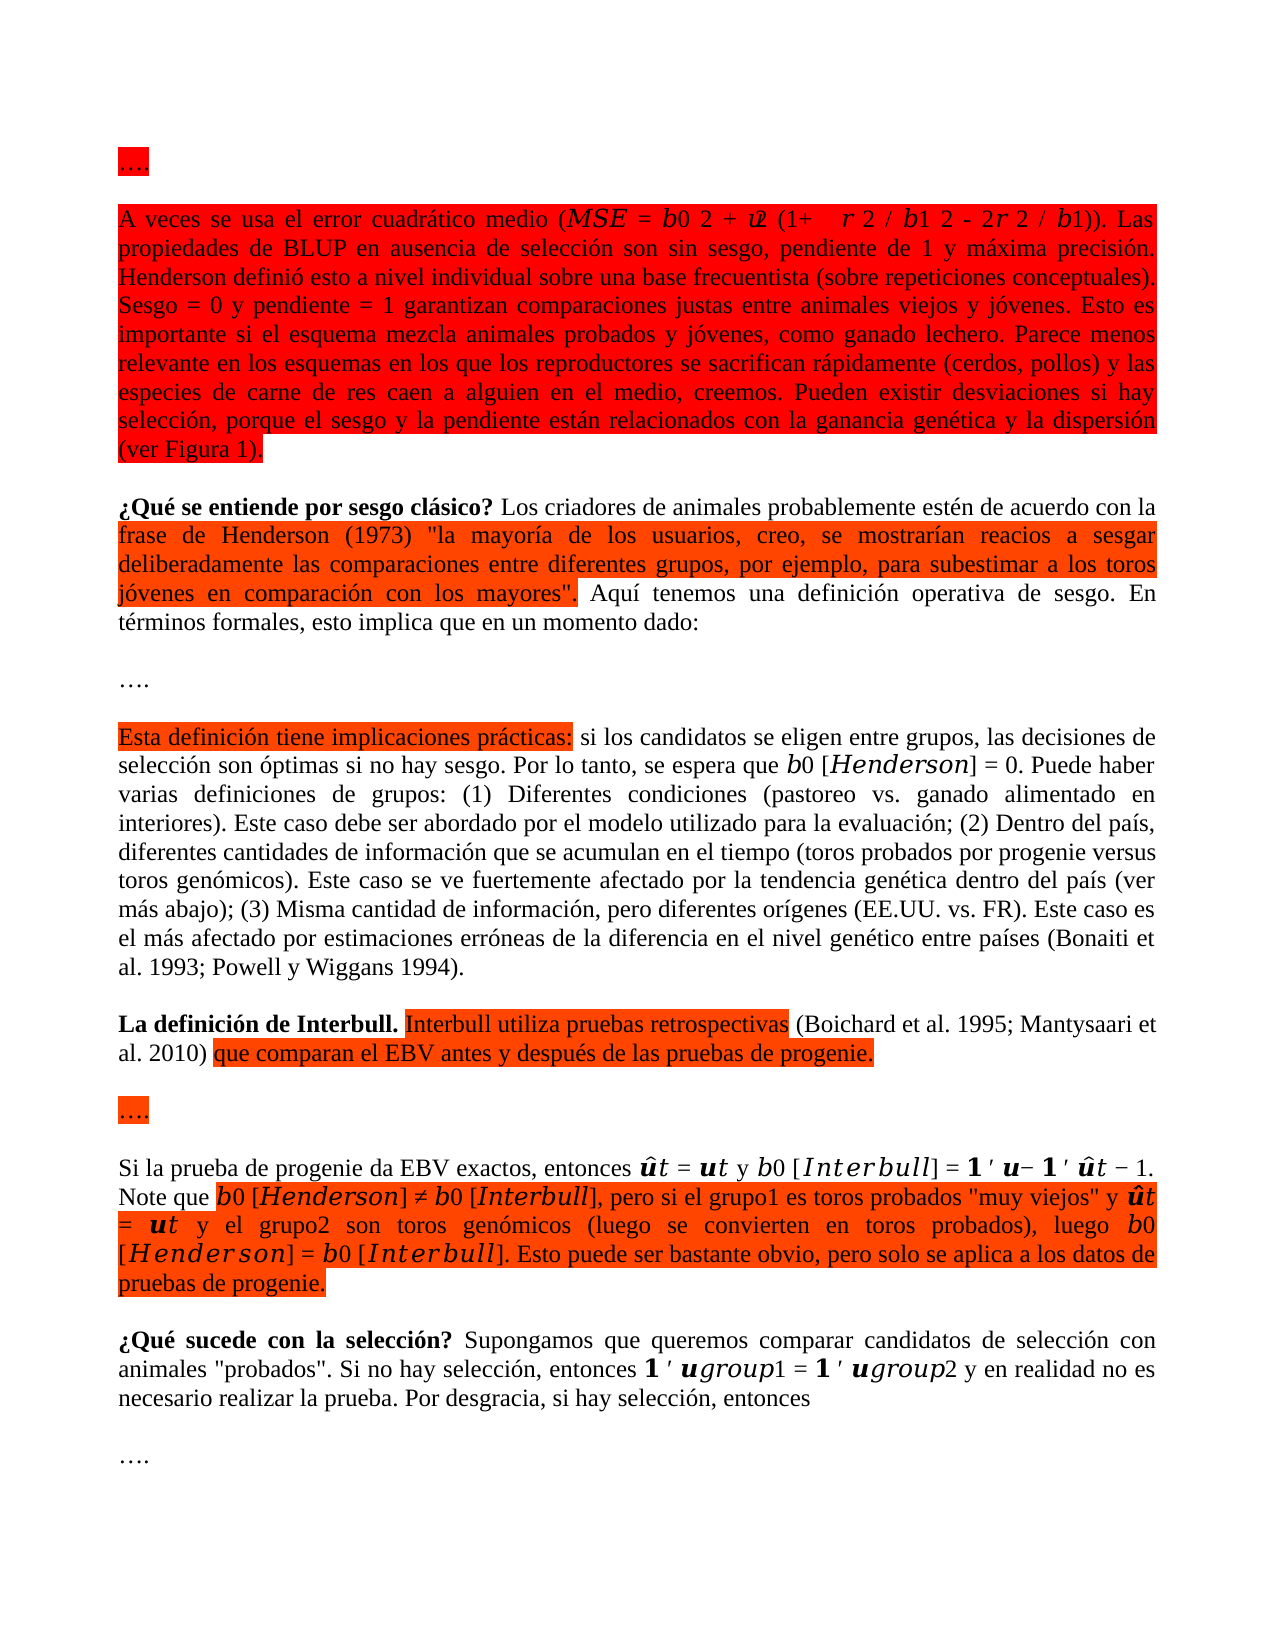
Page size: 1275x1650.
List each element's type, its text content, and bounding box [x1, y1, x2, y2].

text ¿Qué se entiende por sesgo clásico? Los criadores de animales probablemente estén de acuerdo con la frase de Henderson (1973) "la mayoría de los usuarios, creo, se mostrarían reacios a sesgar deliberadamente las comparaciones entre diferentes grupos, por ejemplo, para subestimar a los toros jóvenes en comparación con los mayores". Aquí tenemos una definición operativa de sesgo. En términos formales, esto implica que en un momento dado: [118, 492, 1157, 636]
text …. [118, 1412, 1157, 1441]
text Si la prueba de progenie da EBV exactos, entonces 𝒖̂𝑡 = 𝒖𝑡 y 𝑏0 [𝐼𝑛𝑡𝑒𝑟𝑏𝑢𝑙𝑙] = 𝟏 ′ 𝒖− 𝟏 ′ 𝒖̂𝑡 − 1. Note que 𝑏0 [𝐻𝑒𝑛𝑑𝑒𝑟𝑠𝑜𝑛] ≠ 𝑏0 [𝐼𝑛𝑡𝑒𝑟𝑏𝑢𝑙𝑙], pero si el grupo1 es toros probados "muy viejos" y 𝒖̂𝑡 = 𝒖𝑡 y el grupo2 son toros genómicos (luego se convierten en toros probados), luego 𝑏0 [𝐻𝑒𝑛𝑑𝑒𝑟𝑠𝑜𝑛] = 𝑏0 [𝐼𝑛𝑡𝑒𝑟𝑏𝑢𝑙𝑙]. Esto puede ser bastante obvio, pero solo se aplica a los datos de pruebas de progenie. [118, 1153, 1157, 1268]
text ¿Qué sucede con la selección? Supongamos que queremos comparar candidatos de selección con animales "probados". Si no hay selección, entonces 𝟏 ′ 𝒖𝑔𝑟𝑜𝑢𝑝1 = 𝟏 ′ 𝒖𝑔𝑟𝑜𝑢𝑝2 y en realidad no es necesario realizar la prueba. Por desgracia, si hay selección, entonces [118, 1297, 1157, 1383]
text Esta definición tiene implicaciones prácticas: si los candidatos se eligen entre grupos, las decisiones de selección son óptimas si no hay sesgo. Por lo tanto, se espera que 𝑏0 [𝐻𝑒𝑛𝑑𝑒𝑟𝑠𝑜𝑛] = 0. Puede haber varias definiciones de grupos: (1) Diferentes condiciones (pastoreo vs. ganado alimentado en interiores). Este caso debe ser abordado por el modelo utilizado para la evaluación; (2) Dentro del país, diferentes cantidades de información que se acumulan en el tiempo (toros probados por progenie versus toros genómicos). Este caso se ve fuertemente afectado por la tendencia genética dentro del país (ver más abajo); (3) Misma cantidad de información, pero diferentes orígenes (EE.UU. vs. FR). Este caso es el más afectado por estimaciones erróneas de la diferencia en el nivel genético entre países (Bonaiti et al. 1993; Powell y Wiggans 1994). [118, 722, 1157, 981]
text en otras palabras, la imparcialidad requiere una estimación correcta (¡imparcial!) de la tendencia genética realizada. [118, 1469, 1157, 1527]
text La definición de Interbull. Interbull utiliza pruebas retrospectivas (Boichard et al. 1995; Mantysaari et al. 2010) que comparan el EBV antes y después de las pruebas de progenie. [118, 1009, 1157, 1067]
text A veces se usa el error cuadrático medio (𝑀𝑆𝐸 = 𝑏0 2 + 𝜎𝑢 2 (1+ 𝑟 2 / 𝑏1 2 - 2𝑟 2 / 𝑏1)). Las propiedades de BLUP en ausencia de selección son sin sesgo, pendiente de 1 y máxima precisión. Henderson definió esto a nivel individual sobre una base frecuentista (sobre repeticiones conceptuales). Sesgo = 0 y pendiente = 1 garantizan comparaciones justas entre animales viejos y jóvenes. Esto es importante si el esquema mezcla animales probados y jóvenes, como ganado lechero. Parece menos relevante en los esquemas en los que los reproductores se sacrifican rápidamente (cerdos, pollos) y las especies de carne de res caen a alguien en el medio, creemos. Pueden existir desviaciones si hay selección, porque el sesgo y la pendiente están relacionados con la ganancia genética y la dispersión (ver Figura 1). [118, 204, 1157, 463]
text …. [118, 1096, 1157, 1124]
text …. [118, 664, 1157, 693]
text …. [118, 147, 1157, 176]
